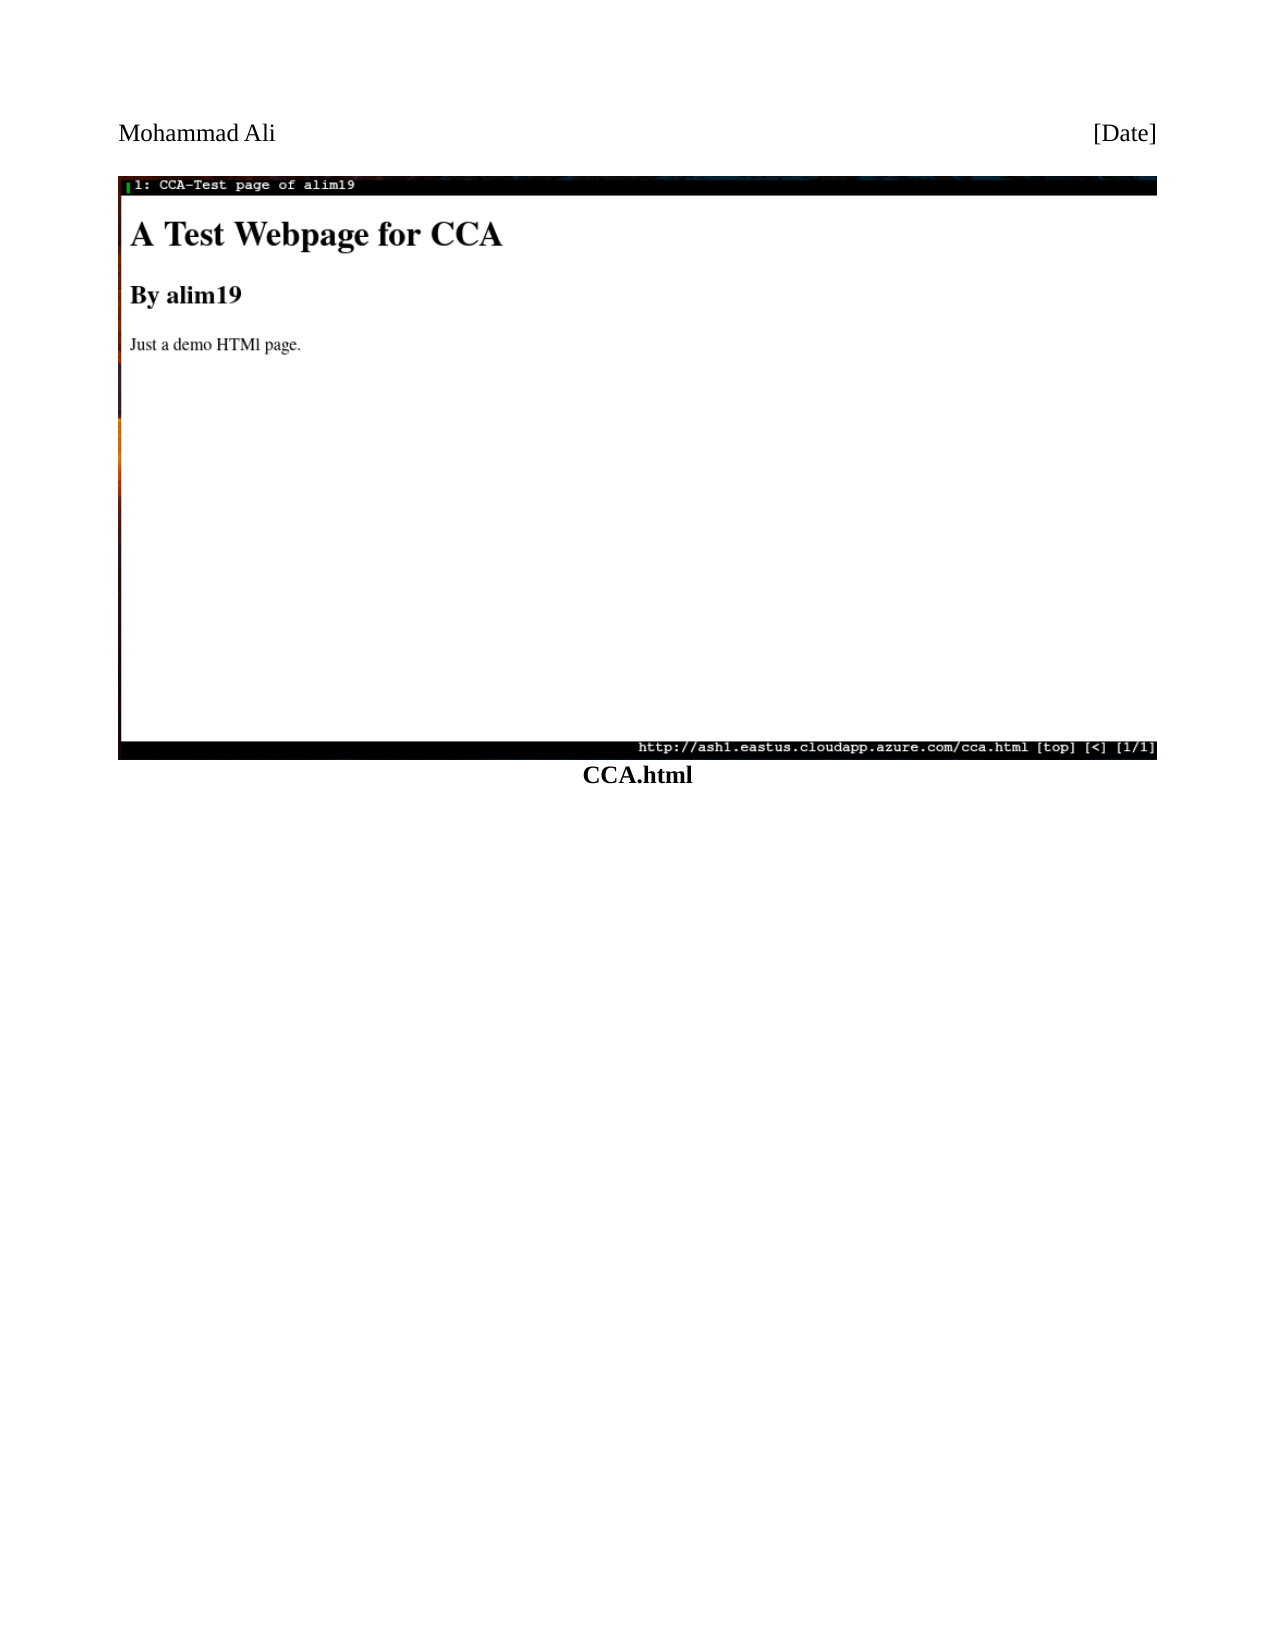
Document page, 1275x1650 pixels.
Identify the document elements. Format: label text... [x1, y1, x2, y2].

text CCA.html [118, 760, 1157, 789]
picture [118, 176, 1157, 760]
